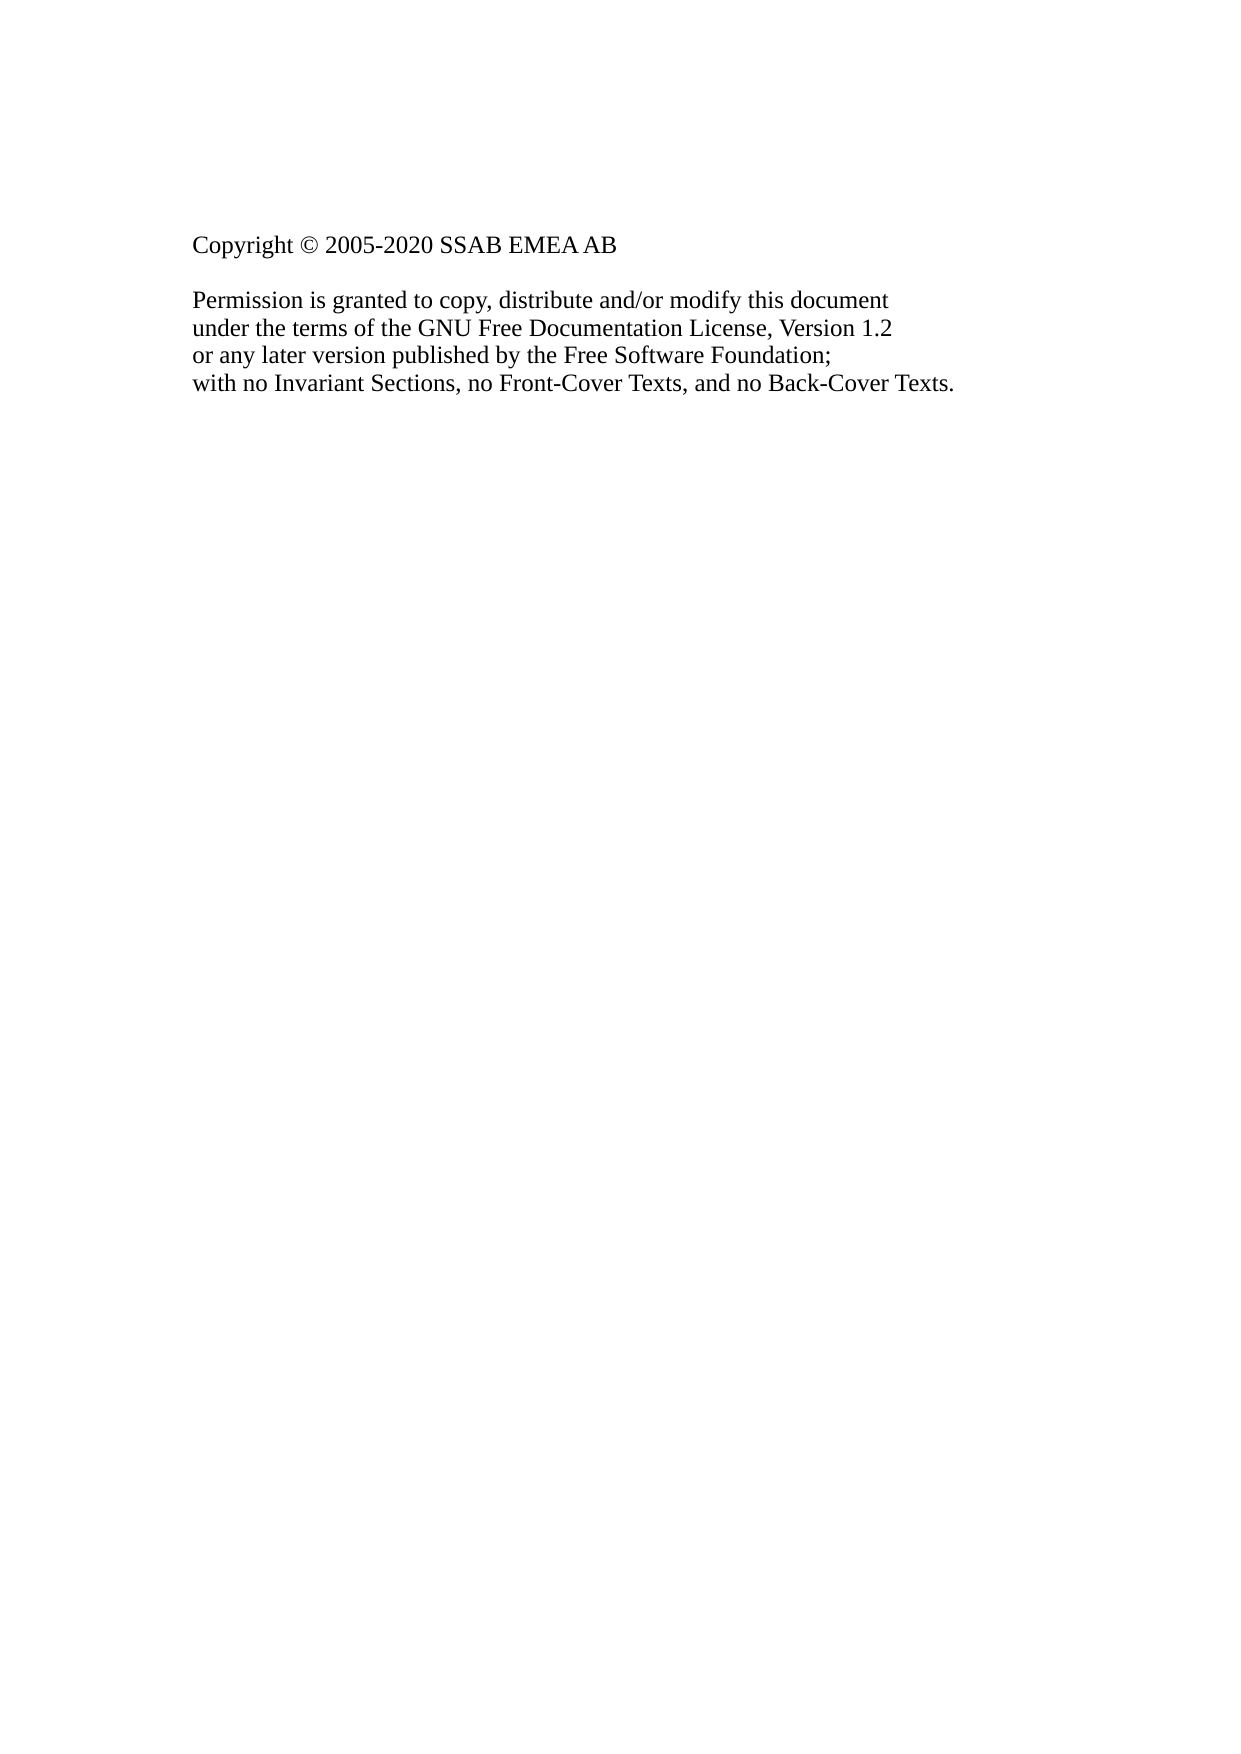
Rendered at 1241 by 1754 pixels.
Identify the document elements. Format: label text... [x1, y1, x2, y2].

text with no Invariant Sections, no Front-Cover Texts, and no Back-Cover Texts. [118, 369, 1122, 397]
text under the terms of the GNU Free Documentation License, Version 1.2 [118, 314, 1122, 342]
text or any later version published by the Free Software Foundation; [118, 342, 1122, 369]
text Permission is granted to copy, distribute and/or modify this document [118, 286, 1122, 314]
text Copyright © 2005-2020 SSAB EMEA AB [118, 231, 1122, 258]
